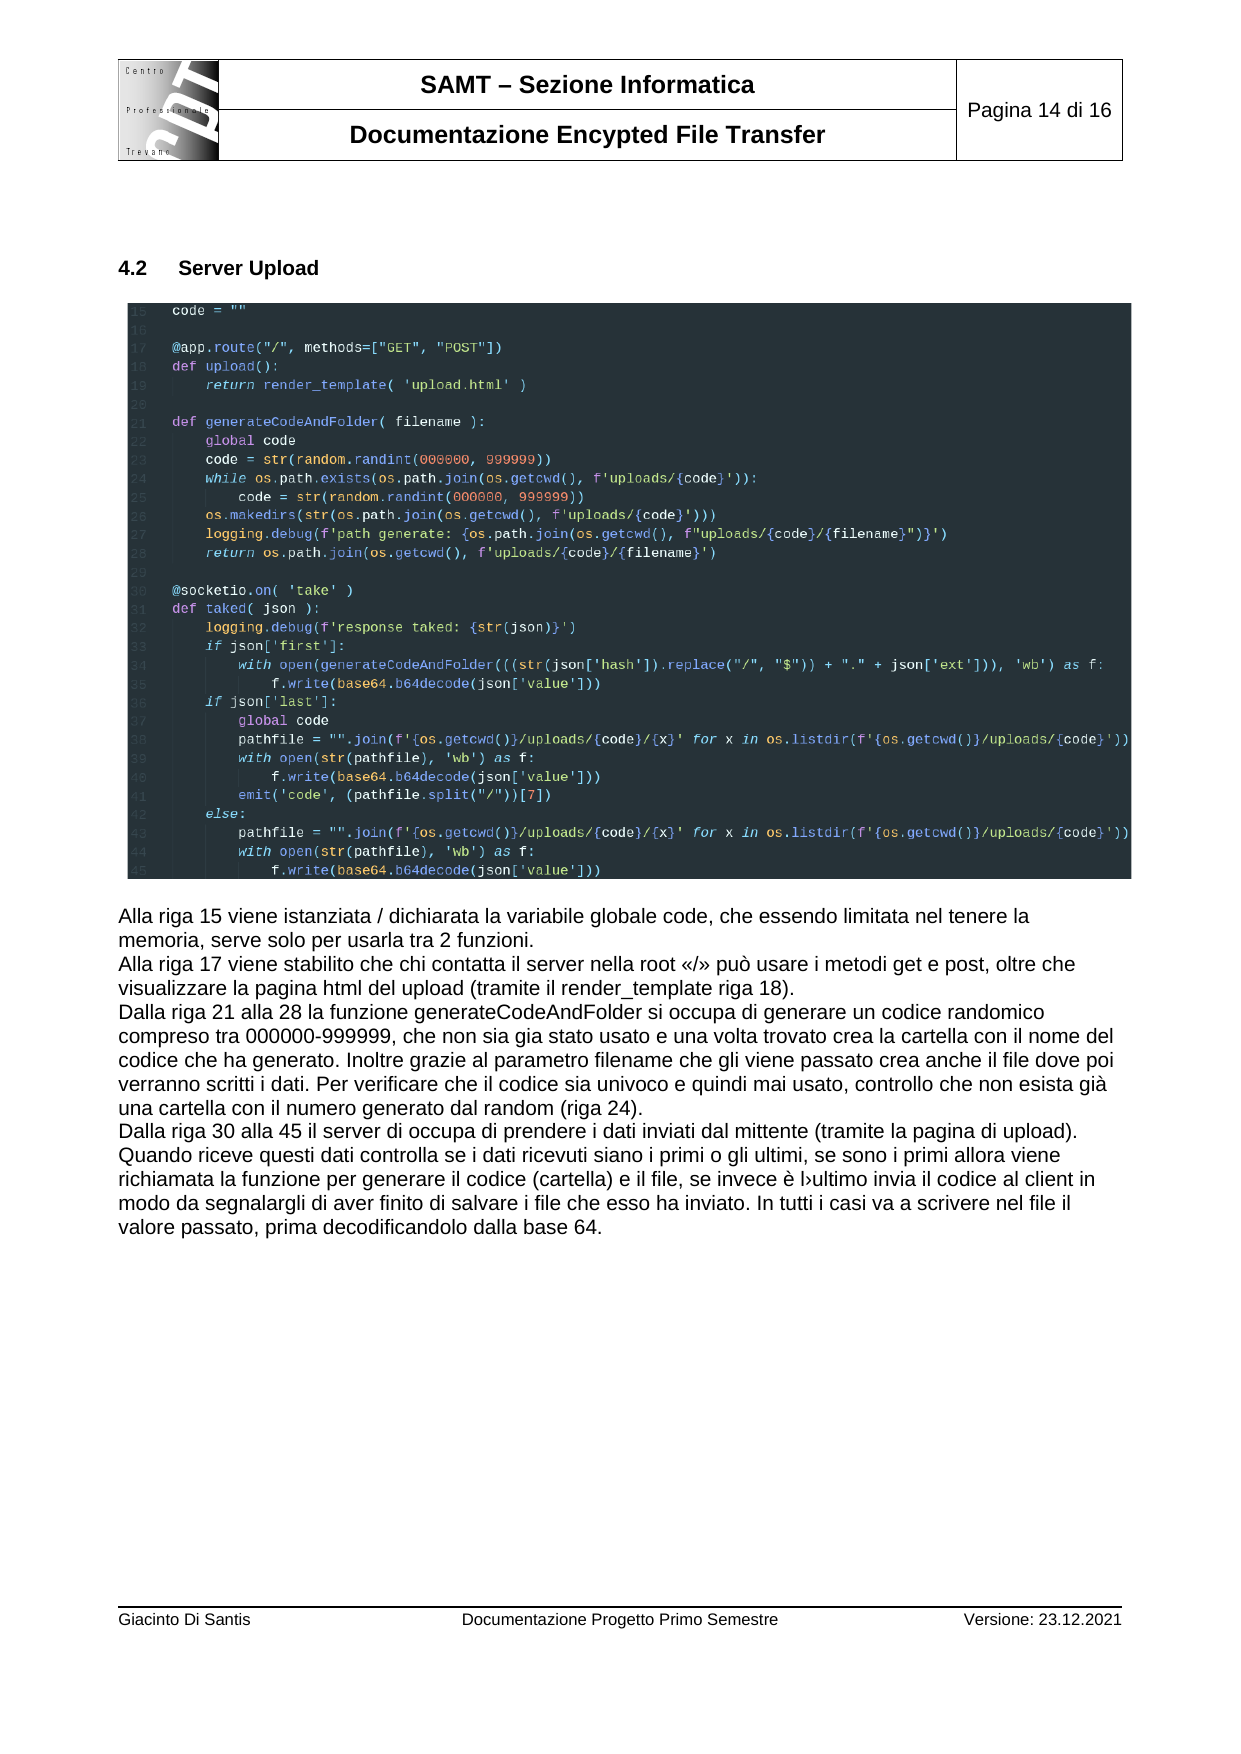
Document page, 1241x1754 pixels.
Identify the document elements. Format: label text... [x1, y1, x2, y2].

text Quando riceve questi dati controlla se i dati ricevuti siano i primi o gli ultimi, se sono i primi allora viene richiamata la funzione per generare il codice (cartella) e il file, se invece è l›ultimo invia il codice al client in modo da segnalargli di aver finito di salvare i file che esso ha inviato. In tutti i casi va a scrivere nel file il valore passato, prima decodificandolo dalla base 64. [118, 1143, 1122, 1239]
subtitle Server Upload [118, 256, 1122, 280]
picture [118, 60, 219, 160]
text Alla riga 15 viene istanziata / dichiarata la variabile globale code, che essendo limitata nel tenere la memoria, serve solo per usarla tra 2 funzioni. [118, 904, 1122, 952]
text Dalla riga 21 alla 28 la funzione generateCodeAndFolder si occupa di generare un codice randomico compreso tra 000000-999999, che non sia gia stato usato e una volta trovato crea la cartella con il nome del codice che ha generato. Inoltre grazie al parametro filename che gli viene passato crea anche il file dove poi verranno scritti i dati. Per verificare che il codice sia univoco e quindi mai usato, controllo che non esista già una cartella con il numero generato dal random (riga 24). [118, 999, 1122, 1119]
picture [127, 303, 1132, 879]
text Alla riga 17 viene stabilito che chi contatta il server nella root «/» può usare i metodi get e post, oltre che visualizzare la pagina html del upload (tramite il render_template riga 18). [118, 952, 1122, 999]
text Dalla riga 30 alla 45 il server di occupa di prendere i dati inviati dal mittente (tramite la pagina di upload). [118, 1119, 1122, 1143]
